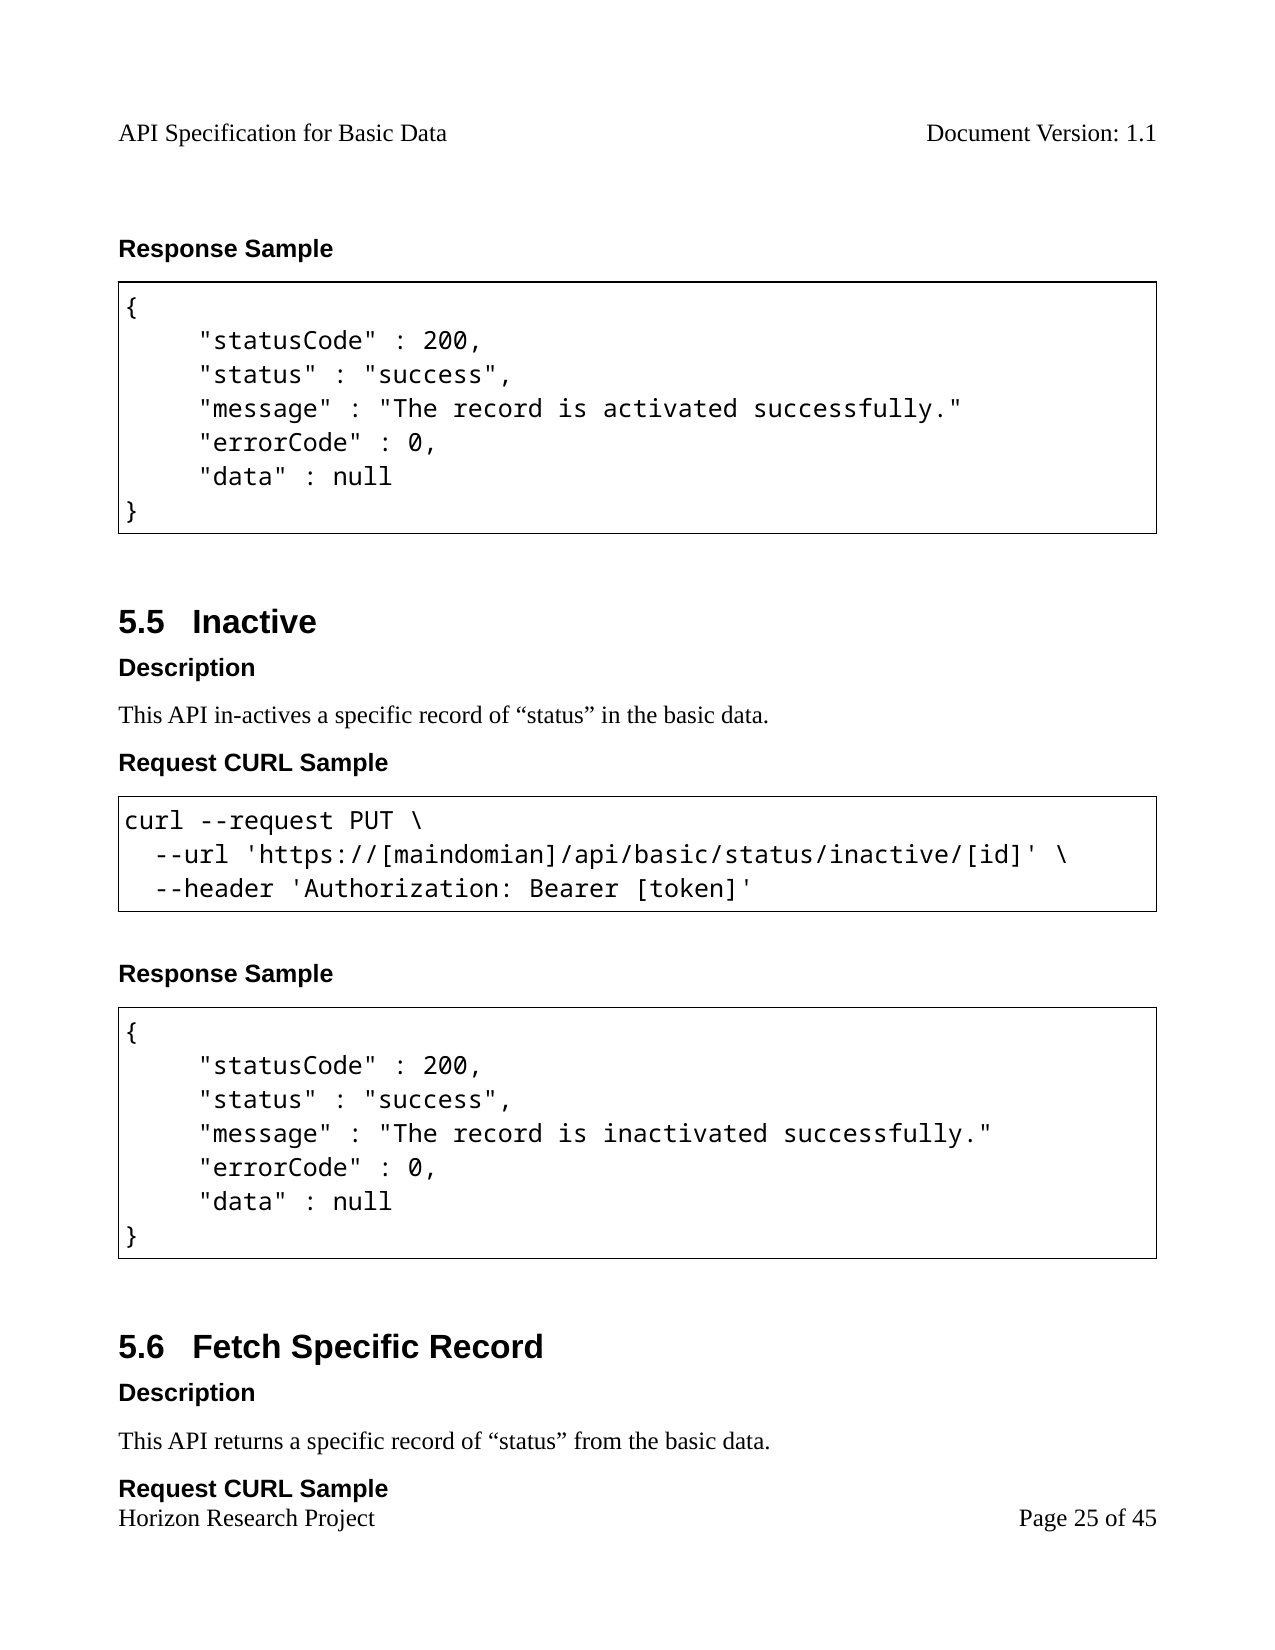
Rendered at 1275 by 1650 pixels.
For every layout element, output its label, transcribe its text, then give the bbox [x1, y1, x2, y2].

table_header curl --request PUT \ --url 'https://[maindomian]/api/basic/status/inactive/[id]' \ --header 'Authorization: Bearer [token]' [119, 797, 1156, 911]
subtitle Fetch Specific Record [118, 1327, 1157, 1366]
text Description [118, 1378, 1157, 1407]
text Response Sample [118, 959, 1157, 988]
table_header { "statusCode" : 200, "status" : "success", "message" : "The record is activated successfully." "errorCode" : 0, "data" : null } [119, 283, 1156, 532]
table_header { "statusCode" : 200, "status" : "success", "message" : "The record is inactivated successfully." "errorCode" : 0, "data" : null } [119, 1008, 1156, 1258]
text Request CURL Sample [118, 1473, 1157, 1502]
text This API returns a specific record of “status” from the basic data. [118, 1426, 1157, 1455]
text Response Sample [118, 234, 1157, 263]
text Request CURL Sample [118, 748, 1157, 777]
text This API in-actives a specific record of “status” in the basic data. [118, 701, 1157, 729]
subtitle Inactive [118, 602, 1157, 641]
text Description [118, 653, 1157, 682]
